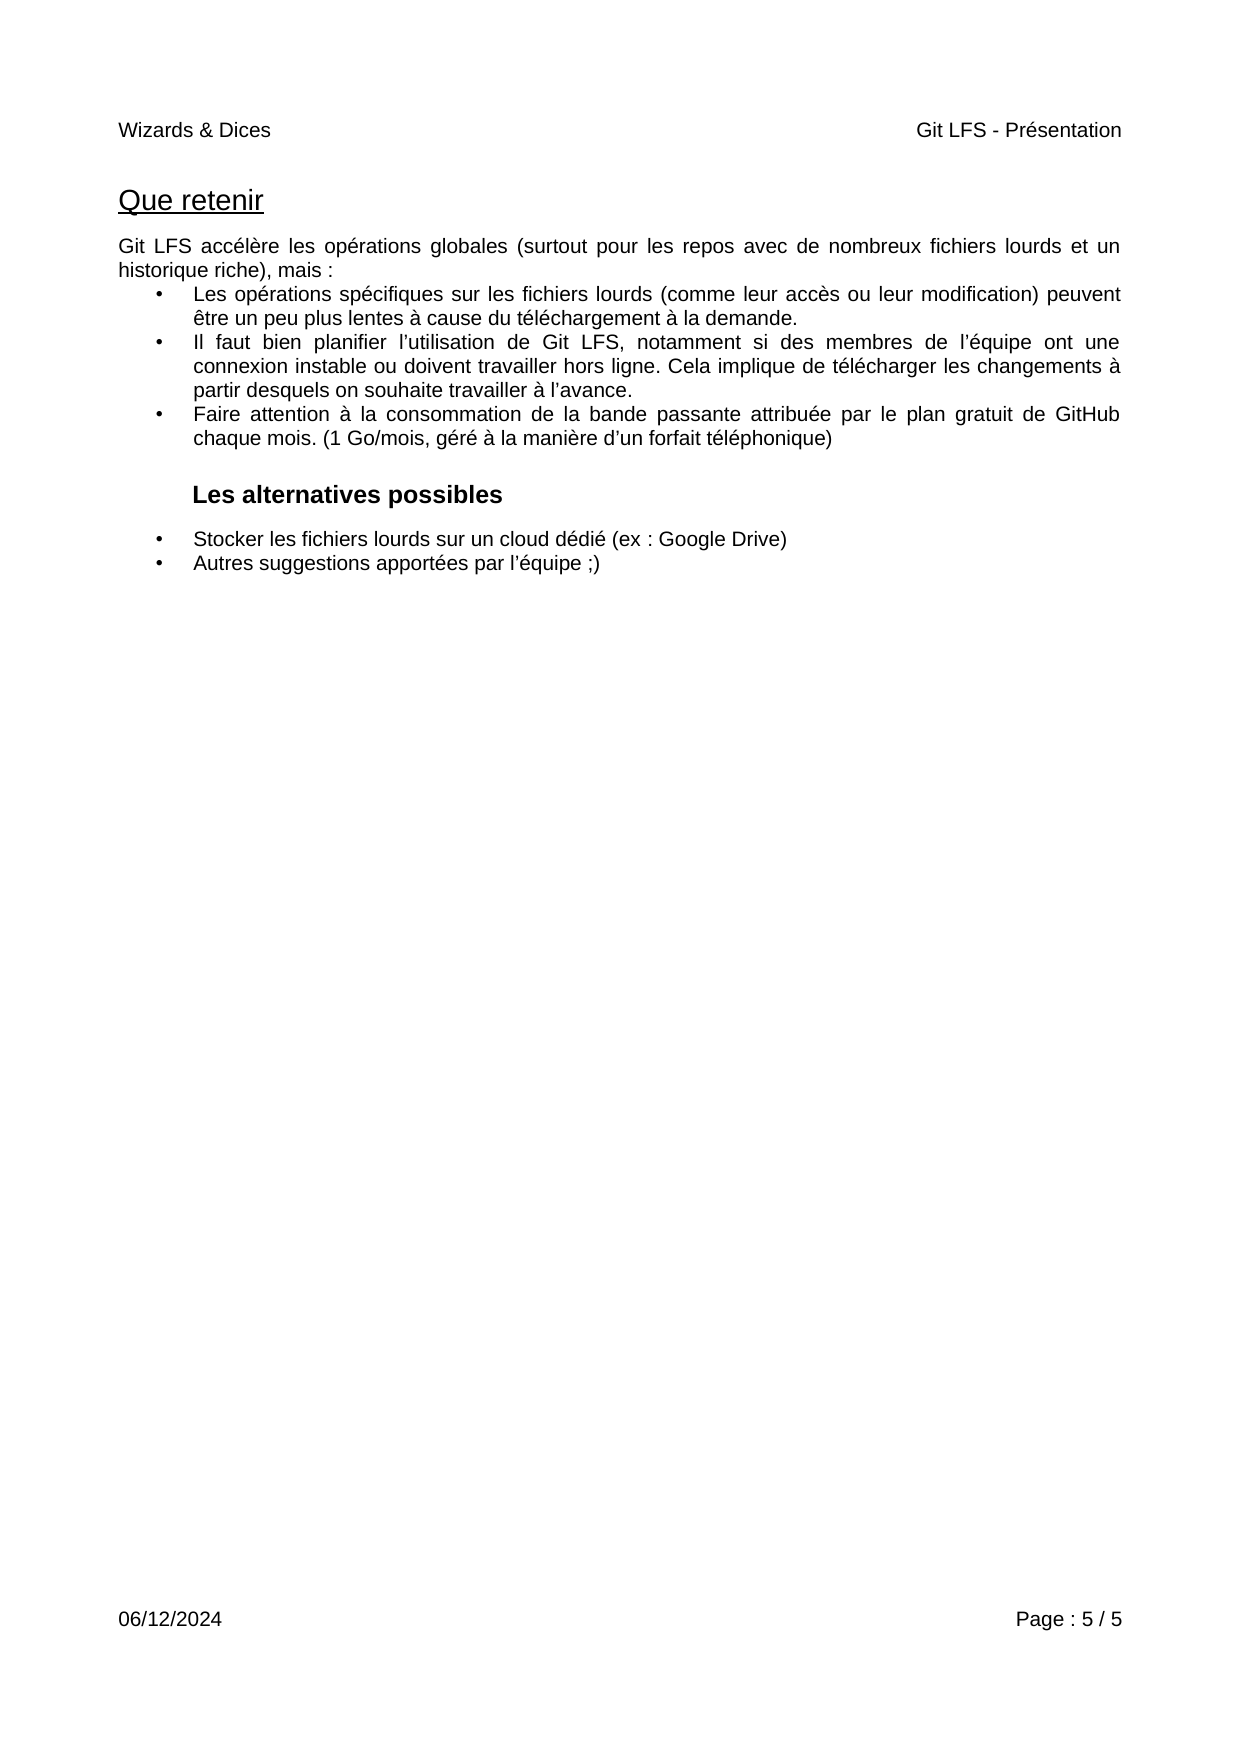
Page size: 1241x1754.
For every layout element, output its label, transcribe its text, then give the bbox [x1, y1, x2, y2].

subtitle Les alternatives possibles [192, 480, 1122, 509]
list Stocker les fichiers lourds sur un cloud dédié (ex : Google Drive) [156, 527, 1122, 551]
list Les opérations spécifiques sur les fichiers lourds (comme leur accès ou leur modification) peuvent être un peu plus lentes à cause du téléchargement à la demande. [156, 282, 1122, 330]
subtitle Que retenir [118, 183, 1122, 217]
text Git LFS accélère les opérations globales (surtout pour les repos avec de nombreux fichiers lourds et un historique riche), mais : [118, 234, 1122, 282]
list Faire attention à la consommation de la bande passante attribuée par le plan gratuit de GitHub chaque mois. (1 Go/mois, géré à la manière d’un forfait téléphonique) [156, 402, 1122, 450]
list Autres suggestions apportées par l’équipe ;) [156, 551, 1122, 575]
list Il faut bien planifier l’utilisation de Git LFS, notamment si des membres de l’équipe ont une connexion instable ou doivent travailler hors ligne. Cela implique de télécharger les changements à partir desquels on souhaite travailler à l’avance. [156, 330, 1122, 402]
